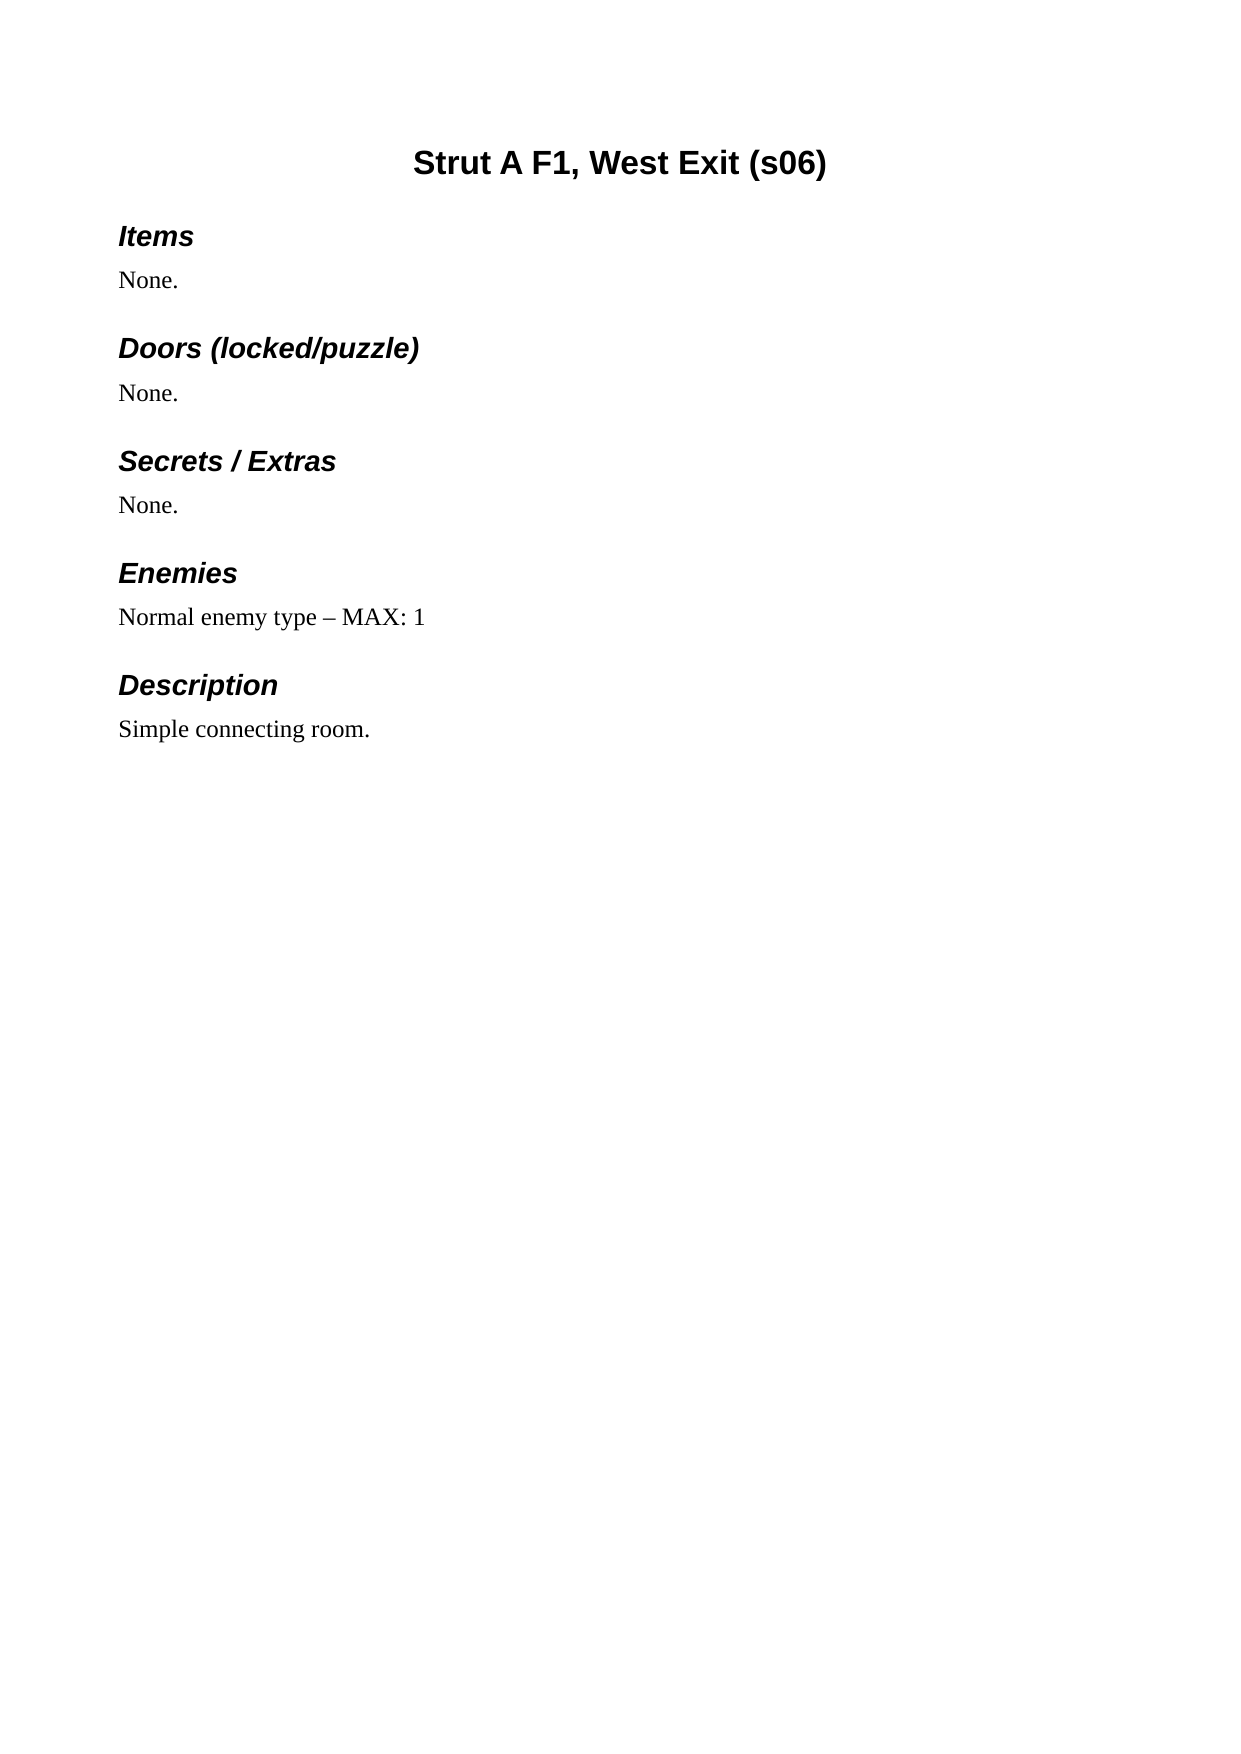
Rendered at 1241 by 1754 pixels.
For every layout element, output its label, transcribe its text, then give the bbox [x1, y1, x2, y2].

subtitle Strut A F1, West Exit (s06) [118, 143, 1122, 182]
subtitle Doors (locked/puzzle) [118, 332, 1122, 365]
text Simple connecting room. [118, 714, 1122, 743]
subtitle Items [118, 219, 1122, 253]
subtitle Enemies [118, 556, 1122, 590]
text Normal enemy type – MAX: 1 [118, 602, 1122, 631]
text None. [118, 490, 1122, 519]
text None. [118, 378, 1122, 406]
subtitle Description [118, 668, 1122, 702]
subtitle Secrets / Extras [118, 444, 1122, 477]
text None. [118, 265, 1122, 294]
